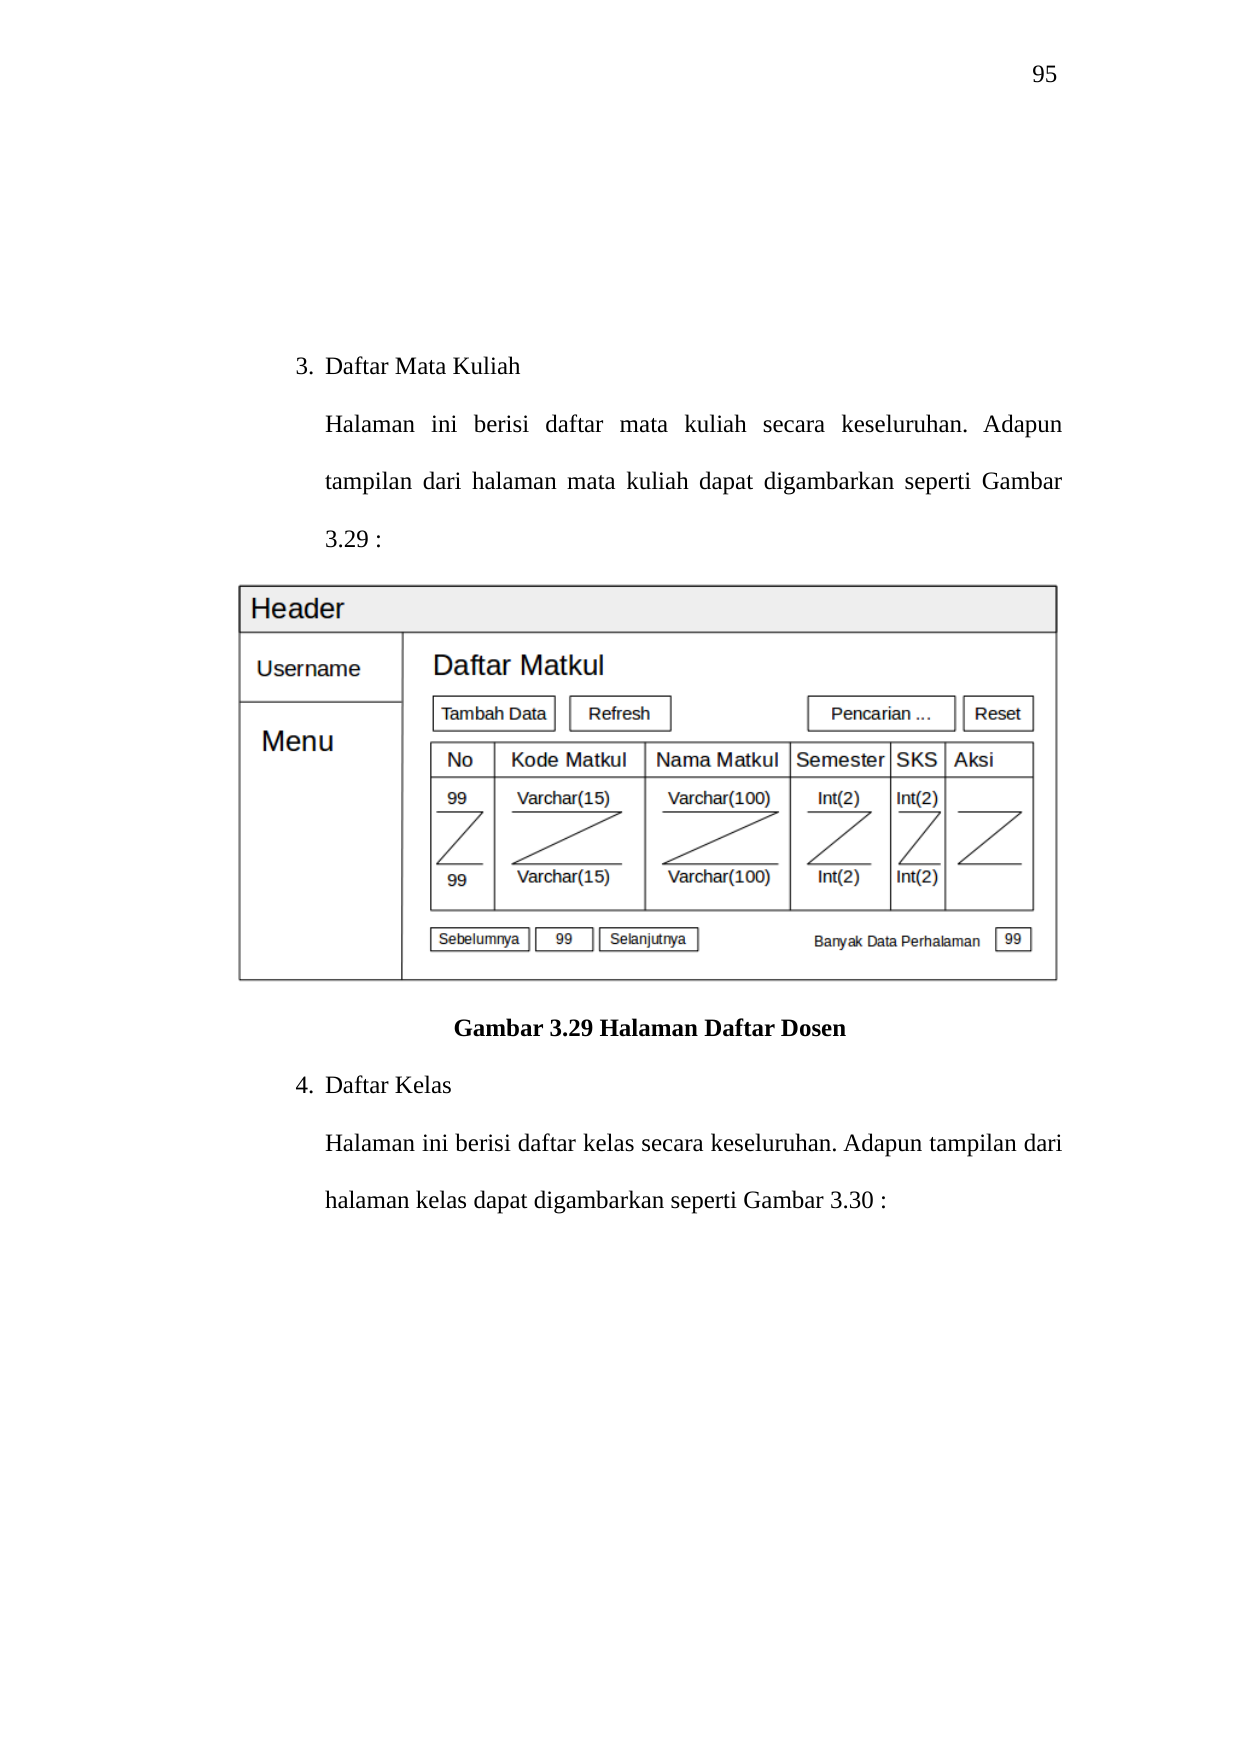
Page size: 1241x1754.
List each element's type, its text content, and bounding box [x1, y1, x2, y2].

picture [236, 581, 1064, 984]
text Gambar 3.29 Halaman Daftar Dosen [236, 984, 1063, 1041]
list Daftar Mata Kuliah [295, 351, 1063, 380]
list Daftar Kelas [295, 1070, 1063, 1099]
list Halaman ini berisi daftar kelas secara keseluruhan. Adapun tampilan dari halaman kelas dapat digambarkan seperti Gambar 3.30 : [295, 1128, 1063, 1214]
list Halaman ini berisi daftar mata kuliah secara keseluruhan. Adapun tampilan dari halaman mata kuliah dapat digambarkan seperti Gambar 3.29 : [295, 409, 1063, 552]
